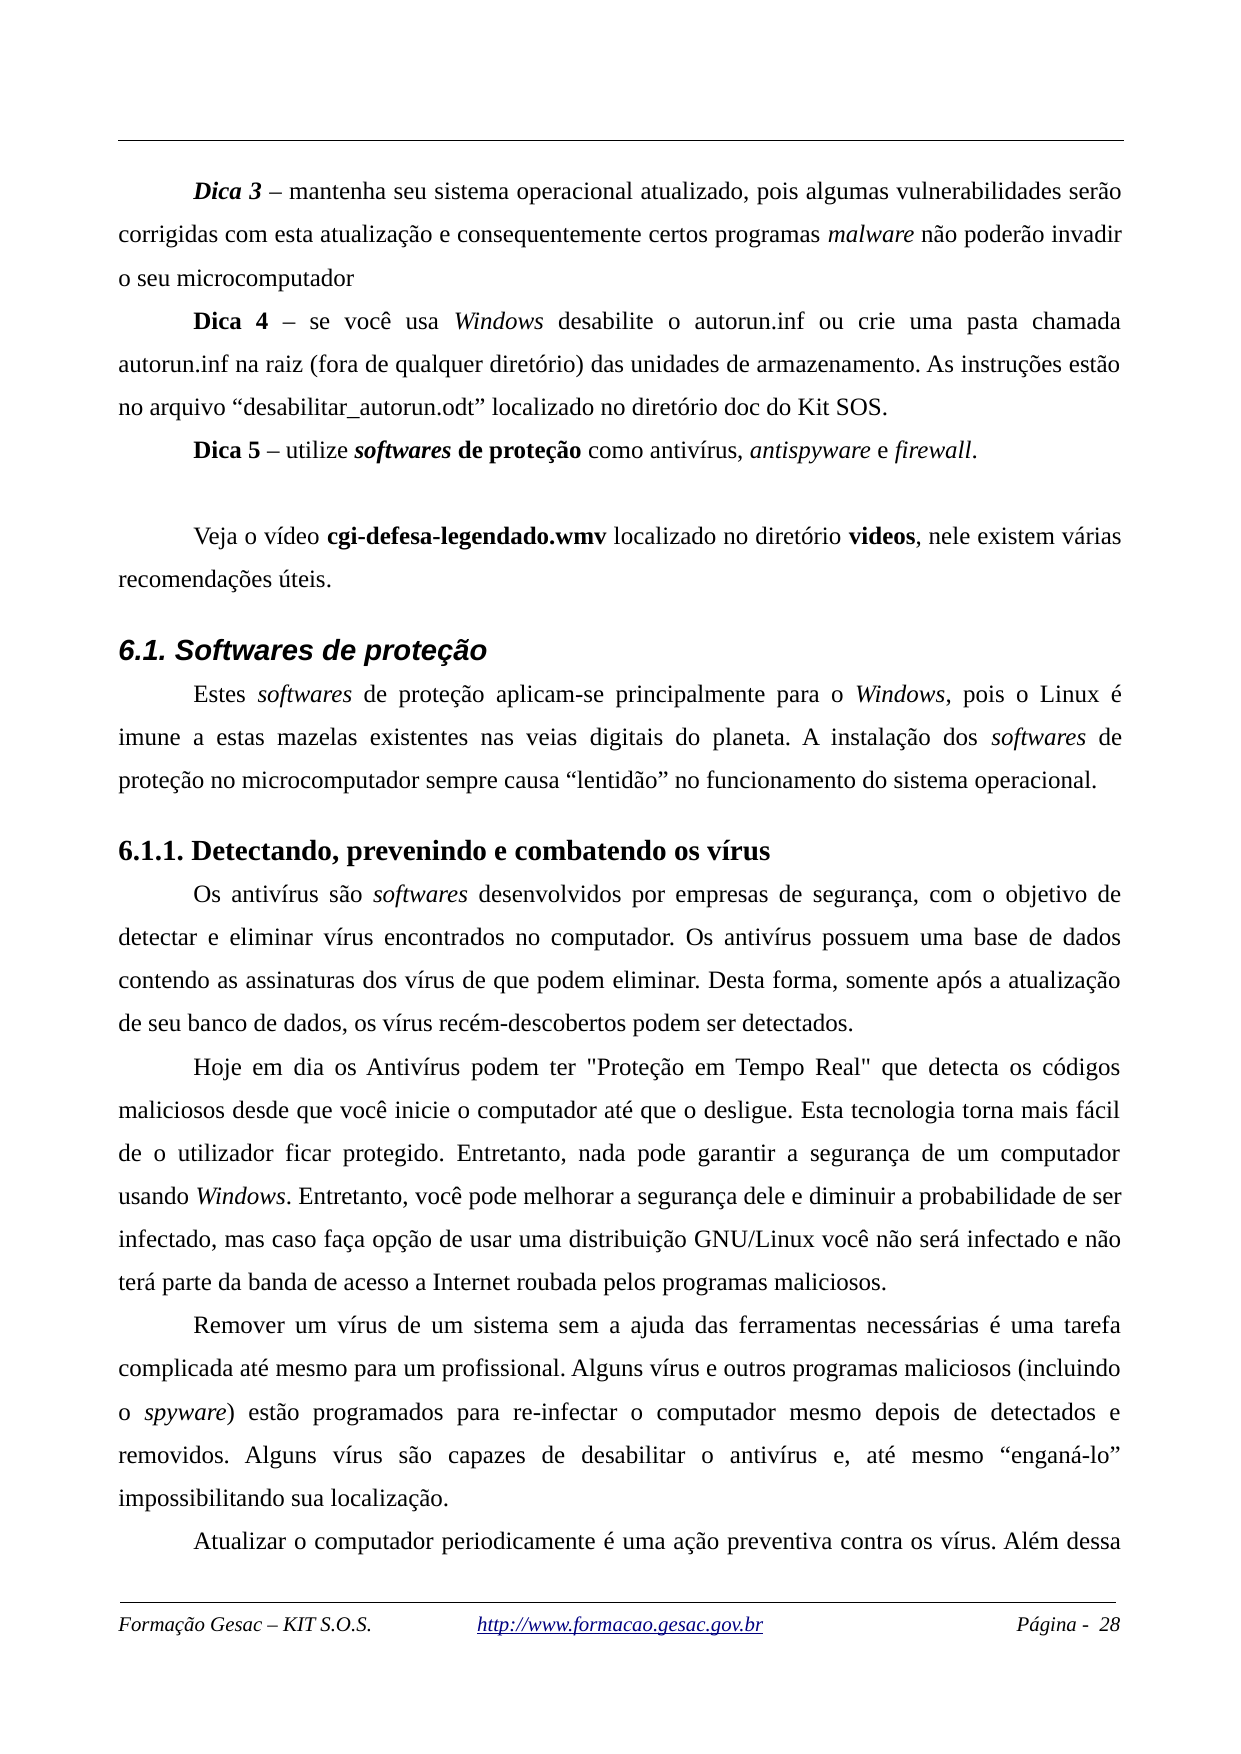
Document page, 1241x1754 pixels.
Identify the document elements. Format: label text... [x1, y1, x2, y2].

text Dica 5 – utilize softwares de proteção como antivírus, antispyware e firewall. [118, 435, 1122, 464]
subtitle 6.1.1. Detectando, prevenindo e combatendo os vírus [118, 833, 1122, 867]
subtitle 6.1. Softwares de proteção [118, 633, 1122, 666]
text Dica 3 – mantenha seu sistema operacional atualizado, pois algumas vulnerabilidades serão corrigidas com esta atualização e consequentemente certos programas malware não poderão invadir o seu microcomputador [118, 176, 1122, 291]
text Estes softwares de proteção aplicam-se principalmente para o Windows, pois o Linux é imune a estas mazelas existentes nas veias digitais do planeta. A instalação dos softwares de proteção no microcomputador sempre causa “lentidão” no funcionamento do sistema operacional. [118, 679, 1122, 794]
text Os antivírus são softwares desenvolvidos por empresas de segurança, com o objetivo de detectar e eliminar vírus encontrados no computador. Os antivírus possuem uma base de dados contendo as assinaturas dos vírus de que podem eliminar. Desta forma, somente após a atualização de seu banco de dados, os vírus recém-descobertos podem ser detectados. [118, 879, 1122, 1037]
text Remover um vírus de um sistema sem a ajuda das ferramentas necessárias é uma tarefa complicada até mesmo para um profissional. Alguns vírus e outros programas maliciosos (incluindo o spyware) estão programados para re-infectar o computador mesmo depois de detectados e removidos. Alguns vírus são capazes de desabilitar o antivírus e, até mesmo “enganá-lo” impossibilitando sua localização. [118, 1310, 1122, 1512]
text Dica 4 – se você usa Windows desabilite o autorun.inf ou crie uma pasta chamada autorun.inf na raiz (fora de qualquer diretório) das unidades de armazenamento. As instruções estão no arquivo “desabilitar_autorun.odt” localizado no diretório doc do Kit SOS. [118, 306, 1122, 421]
text Atualizar o computador periodicamente é uma ação preventiva contra os vírus. Além dessa [118, 1526, 1122, 1555]
text Veja o vídeo cgi-defesa-legendado.wmv localizado no diretório videos, nele existem várias recomendações úteis. [118, 521, 1122, 593]
text Hoje em dia os Antivírus podem ter "Proteção em Tempo Real" que detecta os códigos maliciosos desde que você inicie o computador até que o desligue. Esta tecnologia torna mais fácil de o utilizador ficar protegido. Entretanto, nada pode garantir a segurança de um computador usando Windows. Entretanto, você pode melhorar a segurança dele e diminuir a probabilidade de ser infectado, mas caso faça opção de usar uma distribuição GNU/Linux você não será infectado e não terá parte da banda de acesso a Internet roubada pelos programas maliciosos. [118, 1052, 1122, 1296]
